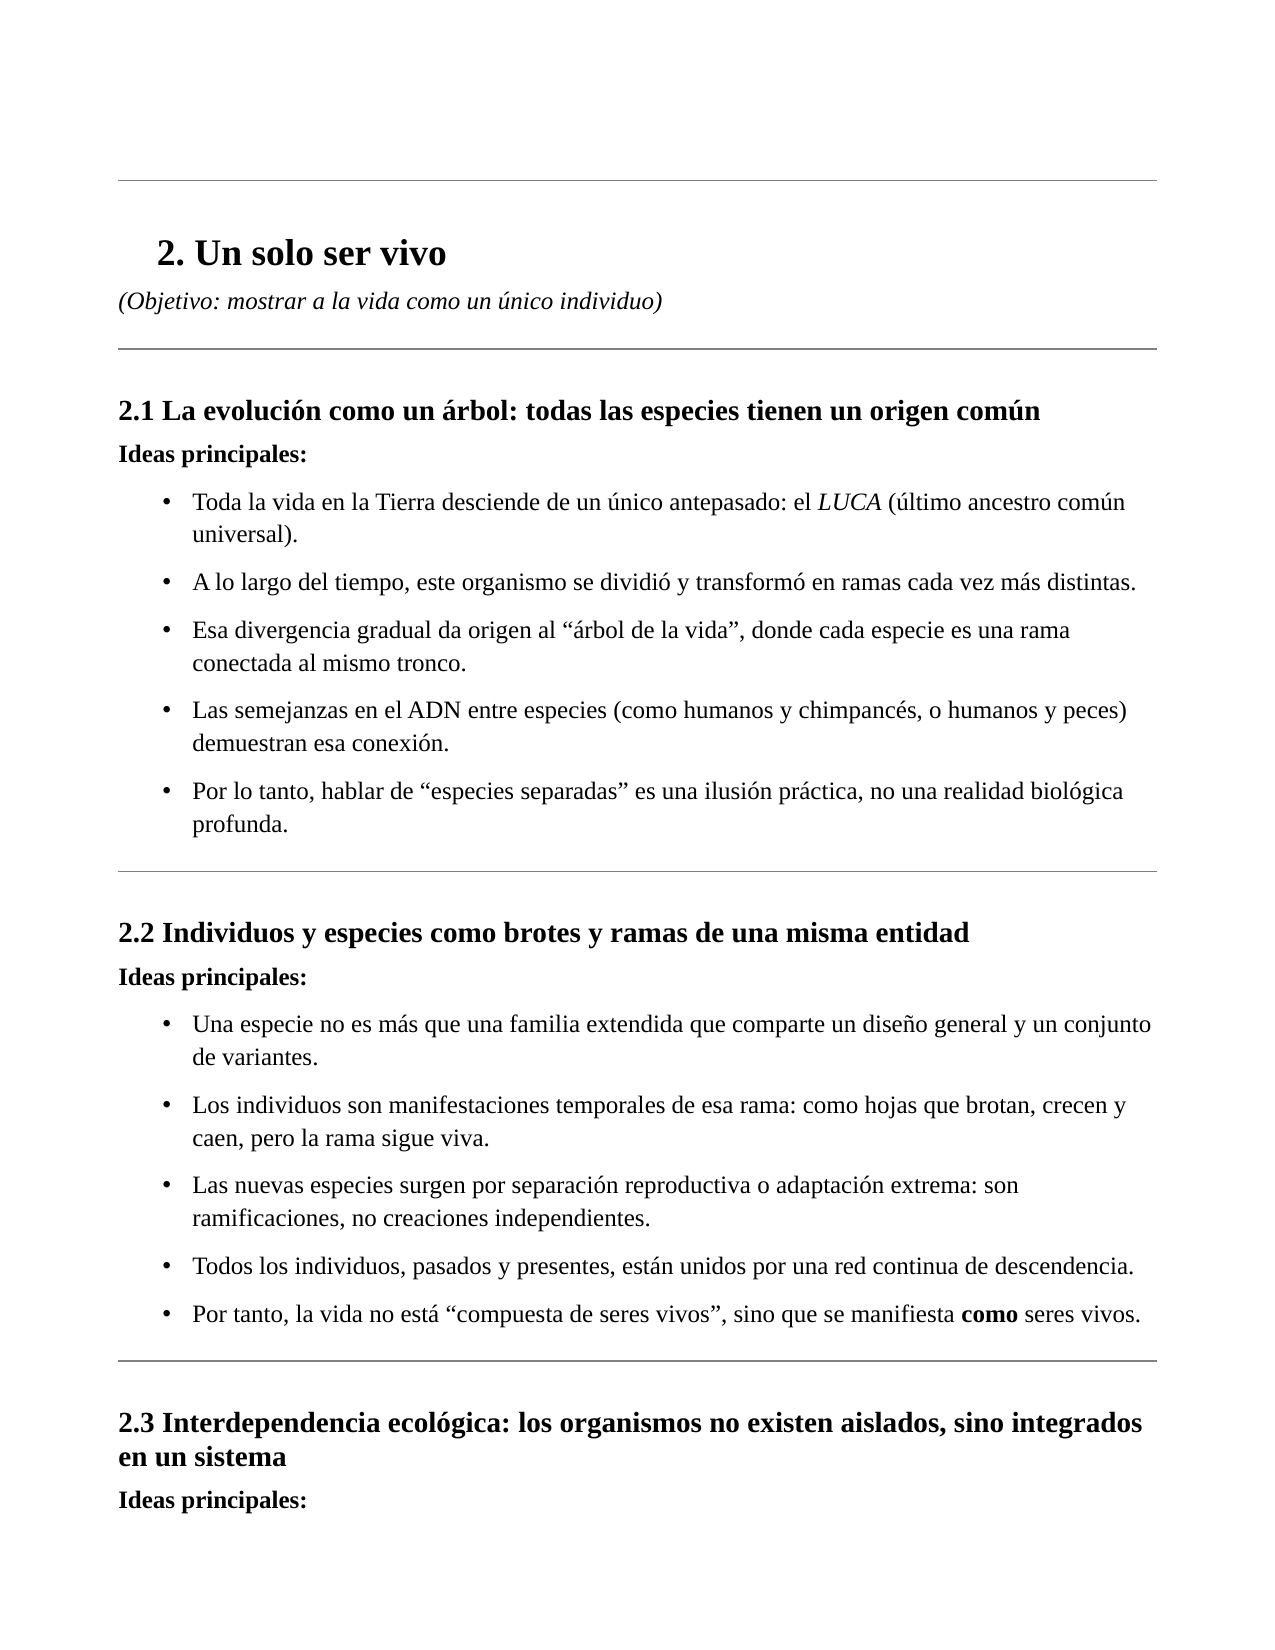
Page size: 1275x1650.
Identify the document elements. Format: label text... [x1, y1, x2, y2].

list Por tanto, la vida no está “compuesta de seres vivos”, sino que se manifiesta como seres vivos. [162, 1299, 1157, 1327]
list Las semejanzas en el ADN entre especies (como humanos y chimpancés, o humanos y peces) demuestran esa conexión. [162, 695, 1157, 757]
subtitle 2.1 La evolución como un árbol: todas las especies tienen un origen común [118, 393, 1157, 426]
list Los individuos son manifestaciones temporales de esa rama: como hojas que brotan, crecen y caen, pero la rama sigue viva. [162, 1090, 1157, 1152]
list Por lo tanto, hablar de “especies separadas” es una ilusión práctica, no una realidad biológica profunda. [162, 776, 1157, 838]
list Todos los individuos, pasados y presentes, están unidos por una red continua de descendencia. [162, 1251, 1157, 1280]
subtitle 🌱 2. Un solo ser vivo [118, 231, 1157, 274]
subtitle 2.3 Interdependencia ecológica: los organismos no existen aislados, sino integrados en un sistema [118, 1405, 1157, 1472]
text Ideas principales: [118, 439, 1157, 468]
text Ideas principales: [118, 962, 1157, 990]
list Esa divergencia gradual da origen al “árbol de la vida”, donde cada especie es una rama conectada al mismo tronco. [162, 615, 1157, 677]
text (Objetivo: mostrar a la vida como un único individuo) [118, 286, 1157, 315]
list Las nuevas especies surgen por separación reproductiva o adaptación extrema: son ramificaciones, no creaciones independientes. [162, 1170, 1157, 1232]
list A lo largo del tiempo, este organismo se dividió y transformó en ramas cada vez más distintas. [162, 567, 1157, 596]
list Toda la vida en la Tierra desciende de un único antepasado: el LUCA (último ancestro común universal). [162, 487, 1157, 548]
subtitle 2.2 Individuos y especies como brotes y ramas de una misma entidad [118, 916, 1157, 949]
list Una especie no es más que una familia extendida que comparte un diseño general y un conjunto de variantes. [162, 1009, 1157, 1071]
text Ideas principales: [118, 1485, 1157, 1513]
